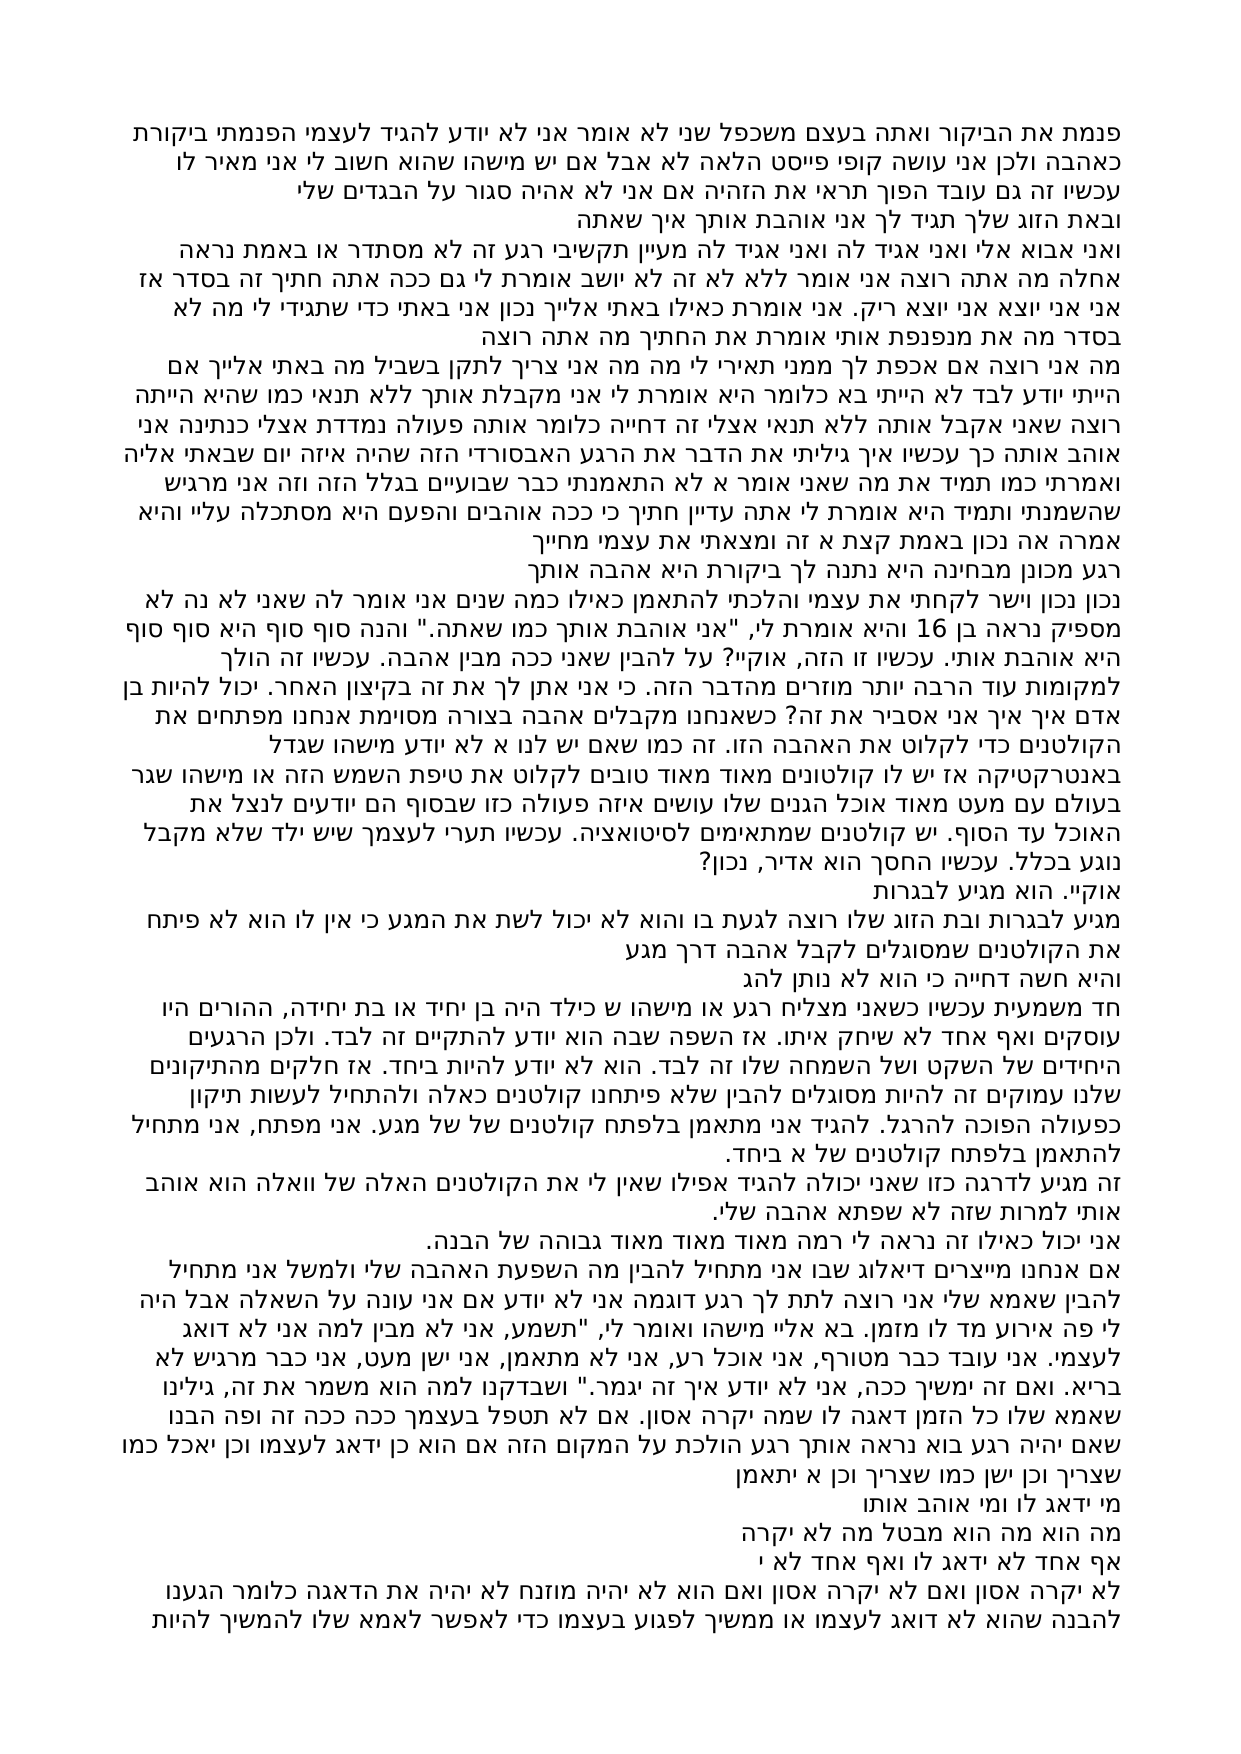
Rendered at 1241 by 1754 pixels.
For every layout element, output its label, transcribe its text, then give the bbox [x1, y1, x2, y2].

text מי ידאג לו ומי אוהב אותו [118, 1489, 1122, 1518]
text מגיע לבגרות ובת הזוג שלו רוצה לגעת בו והוא לא יכול לשת את המגע כי אין לו הוא לא פיתח את הקולטנים שמסוגלים לקבל אהבה דרך מגע [118, 906, 1122, 964]
text זה מגיע לדרגה כזו שאני יכולה להגיד אפילו שאין לי את הקולטנים האלה של וואלה הוא אוהב אותי למרות שזה לא שפתא אהבה שלי. [118, 1168, 1122, 1226]
text והיא חשה דחייה כי הוא לא נותן להג [118, 964, 1122, 993]
text נכון נכון וישר לקחתי את עצמי והלכתי להתאמן כאילו כמה שנים אני אומר לה שאני לא נה לא מספיק נראה בן 16 והיא אומרת לי, "אני אוהבת אותך כמו שאתה." והנה סוף סוף היא סוף סוף היא אוהבת אותי. עכשיו זו הזה, אוקיי? על להבין שאני ככה מבין אהבה. עכשיו זה הולך למקומות עוד הרבה יותר מוזרים מהדבר הזה. כי אני אתן לך את זה בקיצון האחר. יכול להיות בן אדם איך איך אני אסביר את זה? כשאנחנו מקבלים אהבה בצורה מסוימת אנחנו מפתחים את הקולטנים כדי לקלוט את האהבה הזו. זה כמו שאם יש לנו א לא יודע מישהו שגדל באנטרקטיקה אז יש לו קולטונים מאוד מאוד טובים לקלוט את טיפת השמש הזה או מישהו שגר בעולם עם מעט מאוד אוכל הגנים שלו עושים איזה פעולה כזו שבסוף הם יודעים לנצל את האוכל עד הסוף. יש קולטנים שמתאימים לסיטואציה. עכשיו תערי לעצמך שיש ילד שלא מקבל נוגע בכלל. עכשיו החסך הוא אדיר, נכון? [118, 585, 1122, 876]
text לא יקרה אסון ואם לא יקרה אסון ואם הוא לא יהיה מוזנח לא יהיה את הדאגה כלומר הגענו להבנה שהוא לא דואג לעצמו או ממשיך לפגוע בעצמו כדי לאפשר לאמא שלו להמשיך להיות [118, 1576, 1122, 1635]
text רגע מכונן מבחינה היא נתנה לך ביקורת היא אהבה אותך [118, 556, 1122, 585]
text מה הוא מה הוא מבטל מה לא יקרה [118, 1518, 1122, 1547]
text חד משמעית עכשיו כשאני מצליח רגע או מישהו ש כילד היה בן יחיד או בת יחידה, ההורים היו עוסקים ואף אחד לא שיחק איתו. אז השפה שבה הוא יודע להתקיים זה לבד. ולכן הרגעים היחידים של השקט ושל השמחה שלו זה לבד. הוא לא יודע להיות ביחד. אז חלקים מהתיקונים שלנו עמוקים זה להיות מסוגלים להבין שלא פיתחנו קולטנים כאלה ולהתחיל לעשות תיקון כפעולה הפוכה להרגל. להגיד אני מתאמן בלפתח קולטנים של של מגע. אני מפתח, אני מתחיל להתאמן בלפתח קולטנים של א ביחד. [118, 993, 1122, 1168]
text פנמת את הביקור ואתה בעצם משכפל שני לא אומר אני לא יודע להגיד לעצמי הפנמתי ביקורת כאהבה ולכן אני עושה קופי פייסט הלאה לא אבל אם יש מישהו שהוא חשוב לי אני מאיר לו עכשיו זה גם עובד הפוך תראי את הזהיה אם אני לא אהיה סגור על הבגדים שלי [118, 118, 1122, 206]
text ובאת הזוג שלך תגיד לך אני אוהבת אותך איך שאתה [118, 206, 1122, 235]
text מה אני רוצה אם אכפת לך ממני תאירי לי מה מה אני צריך לתקן בשביל מה באתי אלייך אם הייתי יודע לבד לא הייתי בא כלומר היא אומרת לי אני מקבלת אותך ללא תנאי כמו שהיא הייתה רוצה שאני אקבל אותה ללא תנאי אצלי זה דחייה כלומר אותה פעולה נמדדת אצלי כנתינה אני אוהב אותה כך עכשיו איך גיליתי את הדבר את הרגע האבסורדי הזה שהיה איזה יום שבאתי אליה ואמרתי כמו תמיד את מה שאני אומר א לא התאמנתי כבר שבועיים בגלל הזה וזה אני מרגיש שהשמנתי ותמיד היא אומרת לי אתה עדיין חתיך כי ככה אוהבים והפעם היא מסתכלה עליי והיא אמרה אה נכון באמת קצת א זה ומצאתי את עצמי מחייך [118, 351, 1122, 556]
text ואני אבוא אלי ואני אגיד לה ואני אגיד לה מעיין תקשיבי רגע זה לא מסתדר או באמת נראה אחלה מה אתה רוצה אני אומר ללא לא זה לא יושב אומרת לי גם ככה אתה חתיך זה בסדר אז אני אני יוצא אני יוצא ריק. אני אומרת כאילו באתי אלייך נכון אני באתי כדי שתגידי לי מה לא בסדר מה את מנפנפת אותי אומרת את החתיך מה אתה רוצה [118, 235, 1122, 351]
text אף אחד לא ידאג לו ואף אחד לא י [118, 1547, 1122, 1576]
text אני יכול כאילו זה נראה לי רמה מאוד מאוד מאוד גבוהה של הבנה. [118, 1226, 1122, 1256]
text אם אנחנו מייצרים דיאלוג שבו אני מתחיל להבין מה השפעת האהבה שלי ולמשל אני מתחיל להבין שאמא שלי אני רוצה לתת לך רגע דוגמה אני לא יודע אם אני עונה על השאלה אבל היה לי פה אירוע מד לו מזמן. בא אליי מישהו ואומר לי, "תשמע, אני לא מבין למה אני לא דואג לעצמי. אני עובד כבר מטורף, אני אוכל רע, אני לא מתאמן, אני ישן מעט, אני כבר מרגיש לא בריא. ואם זה ימשיך ככה, אני לא יודע איך זה יגמר." ושבדקנו למה הוא משמר את זה, גילינו שאמא שלו כל הזמן דאגה לו שמה יקרה אסון. אם לא תטפל בעצמך ככה ככה זה ופה הבנו שאם יהיה רגע בוא נראה אותך רגע הולכת על המקום הזה אם הוא כן ידאג לעצמו וכן יאכל כמו שצריך וכן ישן כמו שצריך וכן א יתאמן [118, 1256, 1122, 1489]
text אוקיי. הוא מגיע לבגרות [118, 876, 1122, 906]
